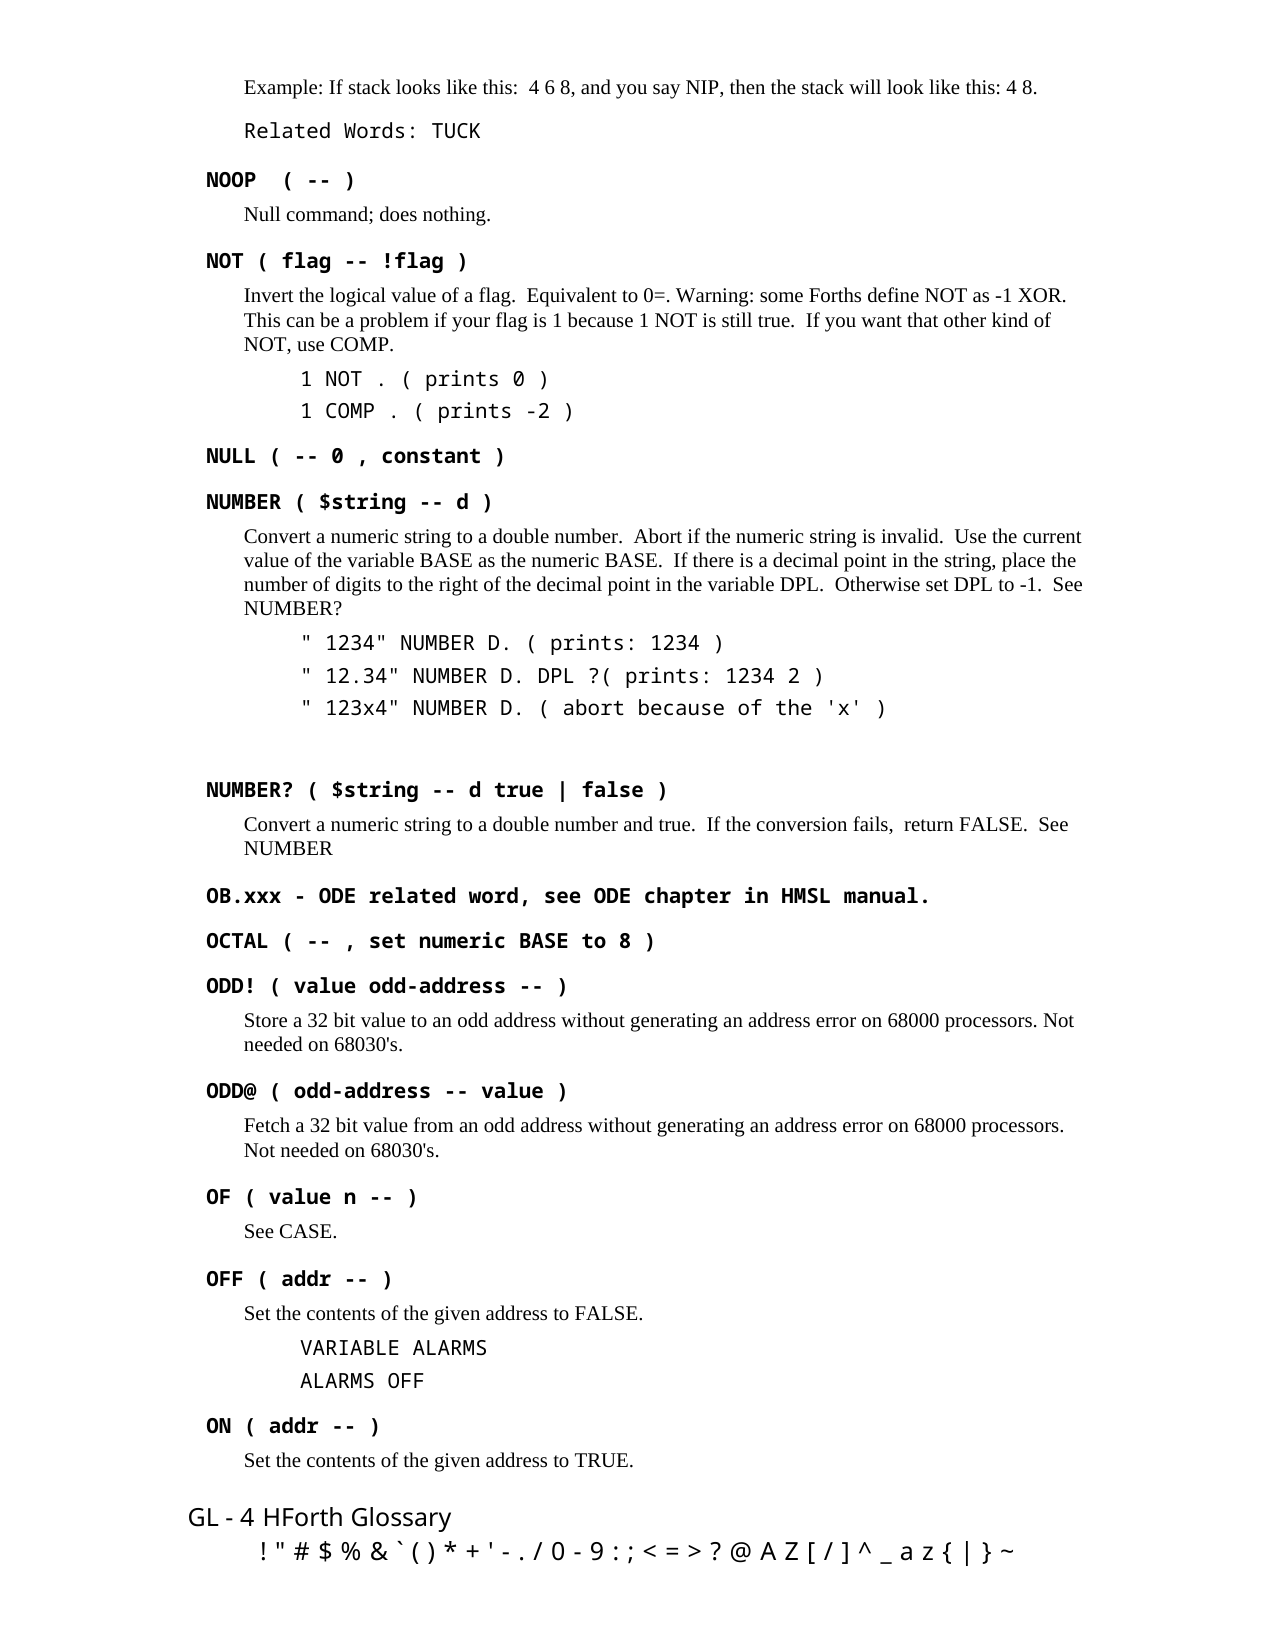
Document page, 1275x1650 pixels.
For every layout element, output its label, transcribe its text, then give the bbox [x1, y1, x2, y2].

text Null command; does nothing. [244, 202, 1087, 226]
text Invert the logical value of a flag. Equivalent to 0=. Warning: some Forths define NOT as -1 XOR. This can be a problem if your flag is 1 because 1 NOT is still true. If you want that other kind of NOT, use COMP. [244, 283, 1087, 356]
text " 1234" NUMBER D. ( prints: 1234 ) [300, 628, 1087, 657]
text OFF ( addr -- ) [206, 1264, 1162, 1292]
text 1 COMP . ( prints -2 ) [300, 397, 1087, 425]
text Example: If stack looks like this: 4 6 8, and you say NIP, then the stack will look like this: 4 8. [244, 75, 1087, 99]
text VARIABLE ALARMS [300, 1333, 1087, 1362]
text NULL ( -- 0 , constant ) [206, 442, 1162, 470]
text " 12.34" NUMBER D. DPL ?( prints: 1234 2 ) [300, 661, 1087, 689]
text Fetch a 32 bit value from an odd address without generating an address error on 68000 processors. Not needed on 68030's. [244, 1113, 1087, 1162]
text NUMBER ( $string -- d ) [206, 487, 1162, 515]
text NUMBER? ( $string -- d true | false ) [206, 775, 1162, 803]
text Convert a numeric string to a double number. Abort if the numeric string is invalid. Use the current value of the variable BASE as the numeric BASE. If there is a decimal point in the string, place the number of digits to the right of the decimal point in the variable DPL. Otherwise set DPL to -1. See NUMBER? [244, 523, 1087, 620]
text Convert a numeric string to a double number and true. If the conversion fails, return FALSE. See NUMBER [244, 812, 1087, 860]
text ODD! ( value odd-address -- ) [206, 971, 1162, 999]
text Set the contents of the given address to TRUE. [244, 1448, 1087, 1472]
text ALARMS OFF [300, 1366, 1087, 1394]
text ON ( addr -- ) [206, 1411, 1162, 1439]
text OB.xxx - ODE related word, see ODE chapter in HMSL manual. [206, 881, 1162, 909]
text Store a 32 bit value to an odd address without generating an address error on 68000 processors. Not needed on 68030's. [244, 1008, 1087, 1056]
text " 123x4" NUMBER D. ( abort because of the 'x' ) [300, 693, 1087, 722]
text NOT ( flag -- !flag ) [206, 247, 1162, 275]
text ODD@ ( odd-address -- value ) [206, 1077, 1162, 1105]
text See CASE. [244, 1219, 1087, 1243]
text OCTAL ( -- , set numeric BASE to 8 ) [206, 926, 1162, 954]
text NOOP ( -- ) [206, 165, 1162, 193]
text Related Words: TUCK [244, 116, 1087, 144]
text Set the contents of the given address to FALSE. [244, 1301, 1087, 1325]
text 1 NOT . ( prints 0 ) [300, 364, 1087, 392]
text OF ( value n -- ) [206, 1182, 1162, 1211]
